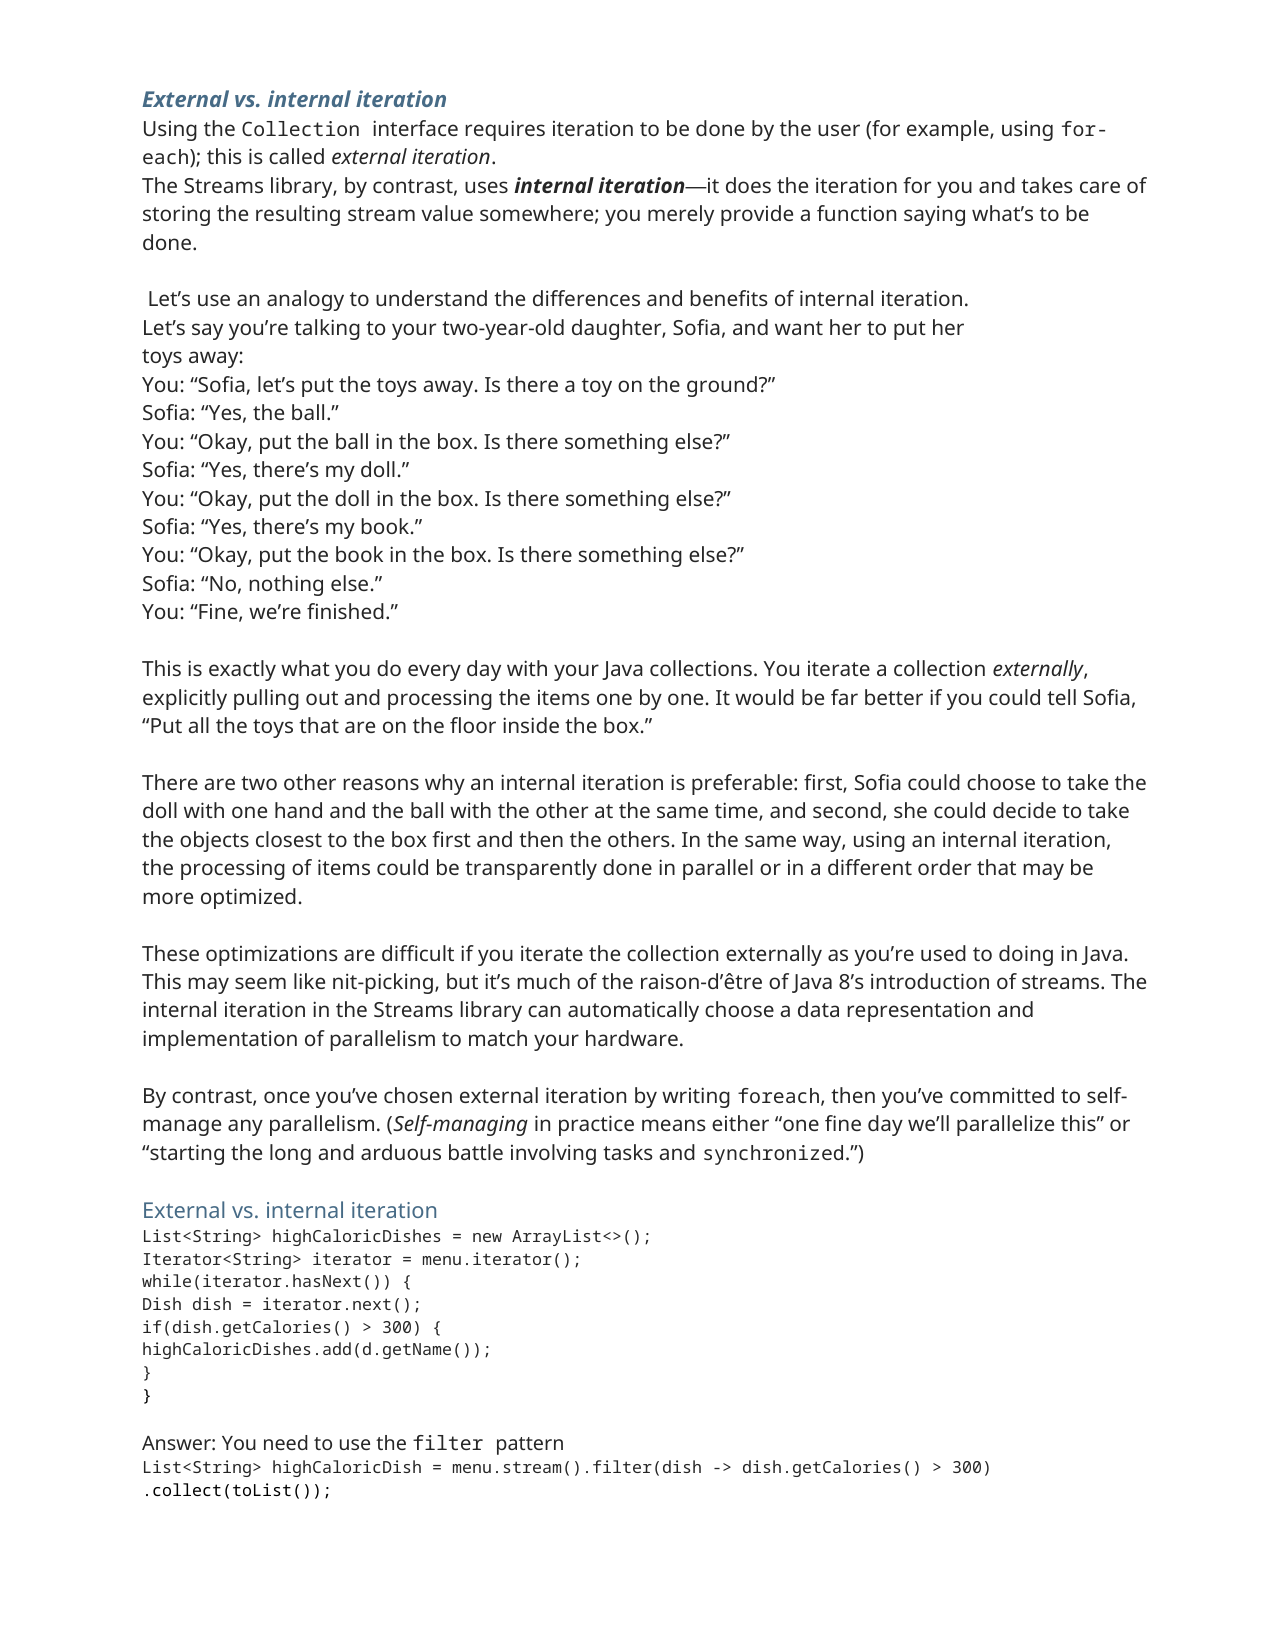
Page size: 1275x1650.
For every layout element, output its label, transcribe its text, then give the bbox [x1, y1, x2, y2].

text You: “Okay, put the book in the box. Is there something else?” [142, 541, 1149, 569]
text You: “Okay, put the doll in the box. Is there something else?” [142, 484, 1149, 512]
text You: “Fine, we’re finished.” [142, 597, 1149, 626]
text Let’s use an analogy to understand the differences and benefits of internal iteration. [142, 284, 1149, 313]
text You: “Sofia, let’s put the toys away. Is there a toy on the ground?” [142, 370, 1149, 398]
text if(dish.getCalories() > 300) { [142, 1315, 1149, 1338]
text Using the Collection interface requires iteration to be done by the user (for example, using for-each); this is called external iteration. [142, 114, 1149, 171]
text You: “Okay, put the ball in the box. Is there something else?” [142, 427, 1149, 455]
text Sofia: “Yes, there’s my doll.” [142, 455, 1149, 484]
text .collect(toList()); [142, 1478, 1149, 1501]
text By contrast, once you’ve chosen external iteration by writing foreach, then you’ve committed to self-manage any parallelism. (Self-managing in practice means either “one fine day we’ll parallelize this” or “starting the long and arduous battle involving tasks and synchronized.”) [142, 1081, 1149, 1166]
text There are two other reasons why an internal iteration is preferable: first, Sofia could choose to take the doll with one hand and the ball with the other at the same time, and second, she could decide to take the objects closest to the box first and then the others. In the same way, using an internal iteration, the processing of items could be transparently done in parallel or in a different order that may be more optimized. [142, 768, 1149, 910]
text toys away: [142, 341, 1149, 370]
text These optimizations are difficult if you iterate the collection externally as you’re used to doing in Java. This may seem like nit-picking, but it’s much of the raison-d’être of Java 8’s introduction of streams. The internal iteration in the Streams library can automatically choose a data representation and implementation of parallelism to match your hardware. [142, 939, 1149, 1052]
text Answer: You need to use the filter pattern [142, 1429, 1149, 1456]
text highCaloricDishes.add(d.getName()); [142, 1338, 1149, 1361]
text Iterator<String> iterator = menu.iterator(); [142, 1247, 1149, 1270]
text Sofia: “Yes, the ball.” [142, 398, 1149, 427]
text } [142, 1361, 1149, 1383]
text This is exactly what you do every day with your Java collections. You iterate a collection externally, explicitly pulling out and processing the items one by one. It would be far better if you could tell Sofia, “Put all the toys that are on the floor inside the box.” [142, 654, 1149, 739]
text External vs. internal iteration [142, 84, 1149, 114]
text Sofia: “No, nothing else.” [142, 569, 1149, 597]
text } [142, 1383, 1149, 1406]
text External vs. internal iteration [142, 1194, 1149, 1224]
text List<String> highCaloricDishes = new ArrayList<>(); [142, 1224, 1149, 1247]
text The Streams library, by contrast, uses internal iteration—it does the iteration for you and takes care of storing the resulting stream value somewhere; you merely provide a function saying what’s to be done. [142, 171, 1149, 256]
text while(iterator.hasNext()) { [142, 1270, 1149, 1292]
text Let’s say you’re talking to your two-year-old daughter, Sofia, and want her to put her [142, 313, 1149, 341]
text Dish dish = iterator.next(); [142, 1292, 1149, 1315]
text Sofia: “Yes, there’s my book.” [142, 512, 1149, 541]
text List<String> highCaloricDish = menu.stream().filter(dish -> dish.getCalories() > 300) [142, 1456, 1149, 1478]
